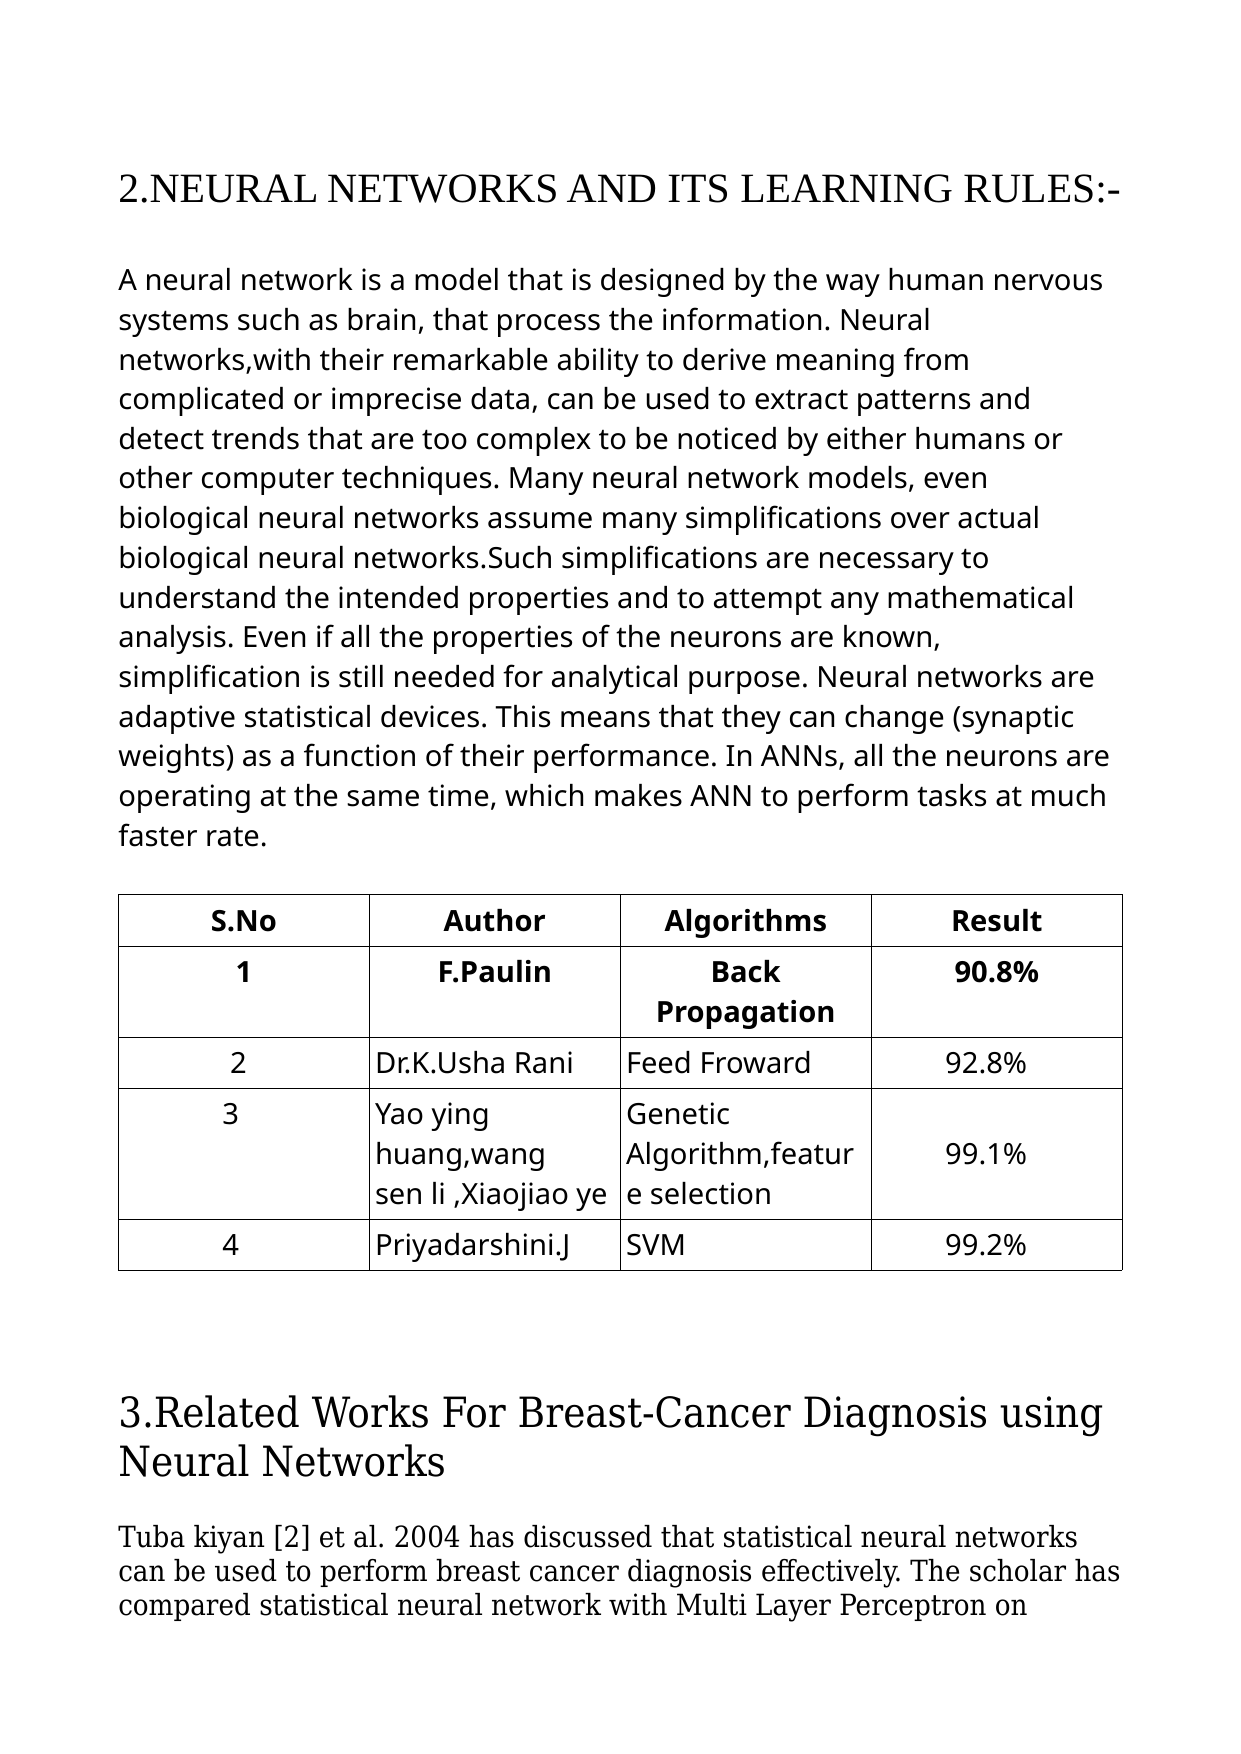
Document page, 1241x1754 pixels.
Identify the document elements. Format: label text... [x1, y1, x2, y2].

table_header Algorithms [621, 895, 871, 946]
table_cell Back Propagation [621, 947, 871, 1037]
table_cell 2 [119, 1038, 369, 1088]
table_cell 4 [119, 1220, 369, 1270]
table_cell 90.8% [872, 947, 1122, 1037]
text 3.Related Works For Breast-Cancer Diagnosis using Neural Networks [118, 1389, 1122, 1486]
text Tuba kiyan [2] et al. 2004 has discussed that statistical neural networks can be used to perform breast cancer diagnosis effectively. The scholar has compared statistical neural network with Multi Layer Perceptron on [118, 1520, 1122, 1622]
table_cell 99.2% [872, 1220, 1122, 1270]
table_header Author [370, 895, 620, 946]
table_cell F.Paulin [370, 947, 620, 1037]
table_cell 3 [119, 1089, 369, 1218]
text A neural network is a model that is designed by the way human nervous systems such as brain, that process the information. Neural networks,with their remarkable ability to derive meaning from complicated or imprecise data, can be used to extract patterns and detect trends that are too complex to be noticed by either humans or other computer techniques. Many neural network models, even biological neural networks assume many simplifications over actual biological neural networks.Such simplifications are necessary to understand the intended properties and to attempt any mathematical analysis. Even if all the properties of the neurons are known, simplification is still needed for analytical purpose. Neural networks are adaptive statistical devices. This means that they can change (synaptic weights) as a function of their performance. In ANNs, all the neurons are operating at the same time, which makes ANN to perform tasks at much faster rate. [118, 259, 1122, 855]
table_cell Yao ying huang,wang sen li ,Xiaojiao ye [370, 1089, 620, 1218]
table_header Result [872, 895, 1122, 946]
text 2.NEURAL NETWORKS AND ITS LEARNING RULES:- [118, 163, 1122, 211]
table_cell 1 [119, 947, 369, 1037]
table_cell SVM [621, 1220, 871, 1270]
table_cell Priyadarshini.J [370, 1220, 620, 1270]
table_cell 92.8% [872, 1038, 1122, 1088]
table_cell Feed Froward [621, 1038, 871, 1088]
table_cell 99.1% [872, 1089, 1122, 1218]
table_cell Dr.K.Usha Rani [370, 1038, 620, 1088]
table_cell Genetic Algorithm,feature selection [621, 1089, 871, 1218]
table_header S.No [119, 895, 369, 946]
